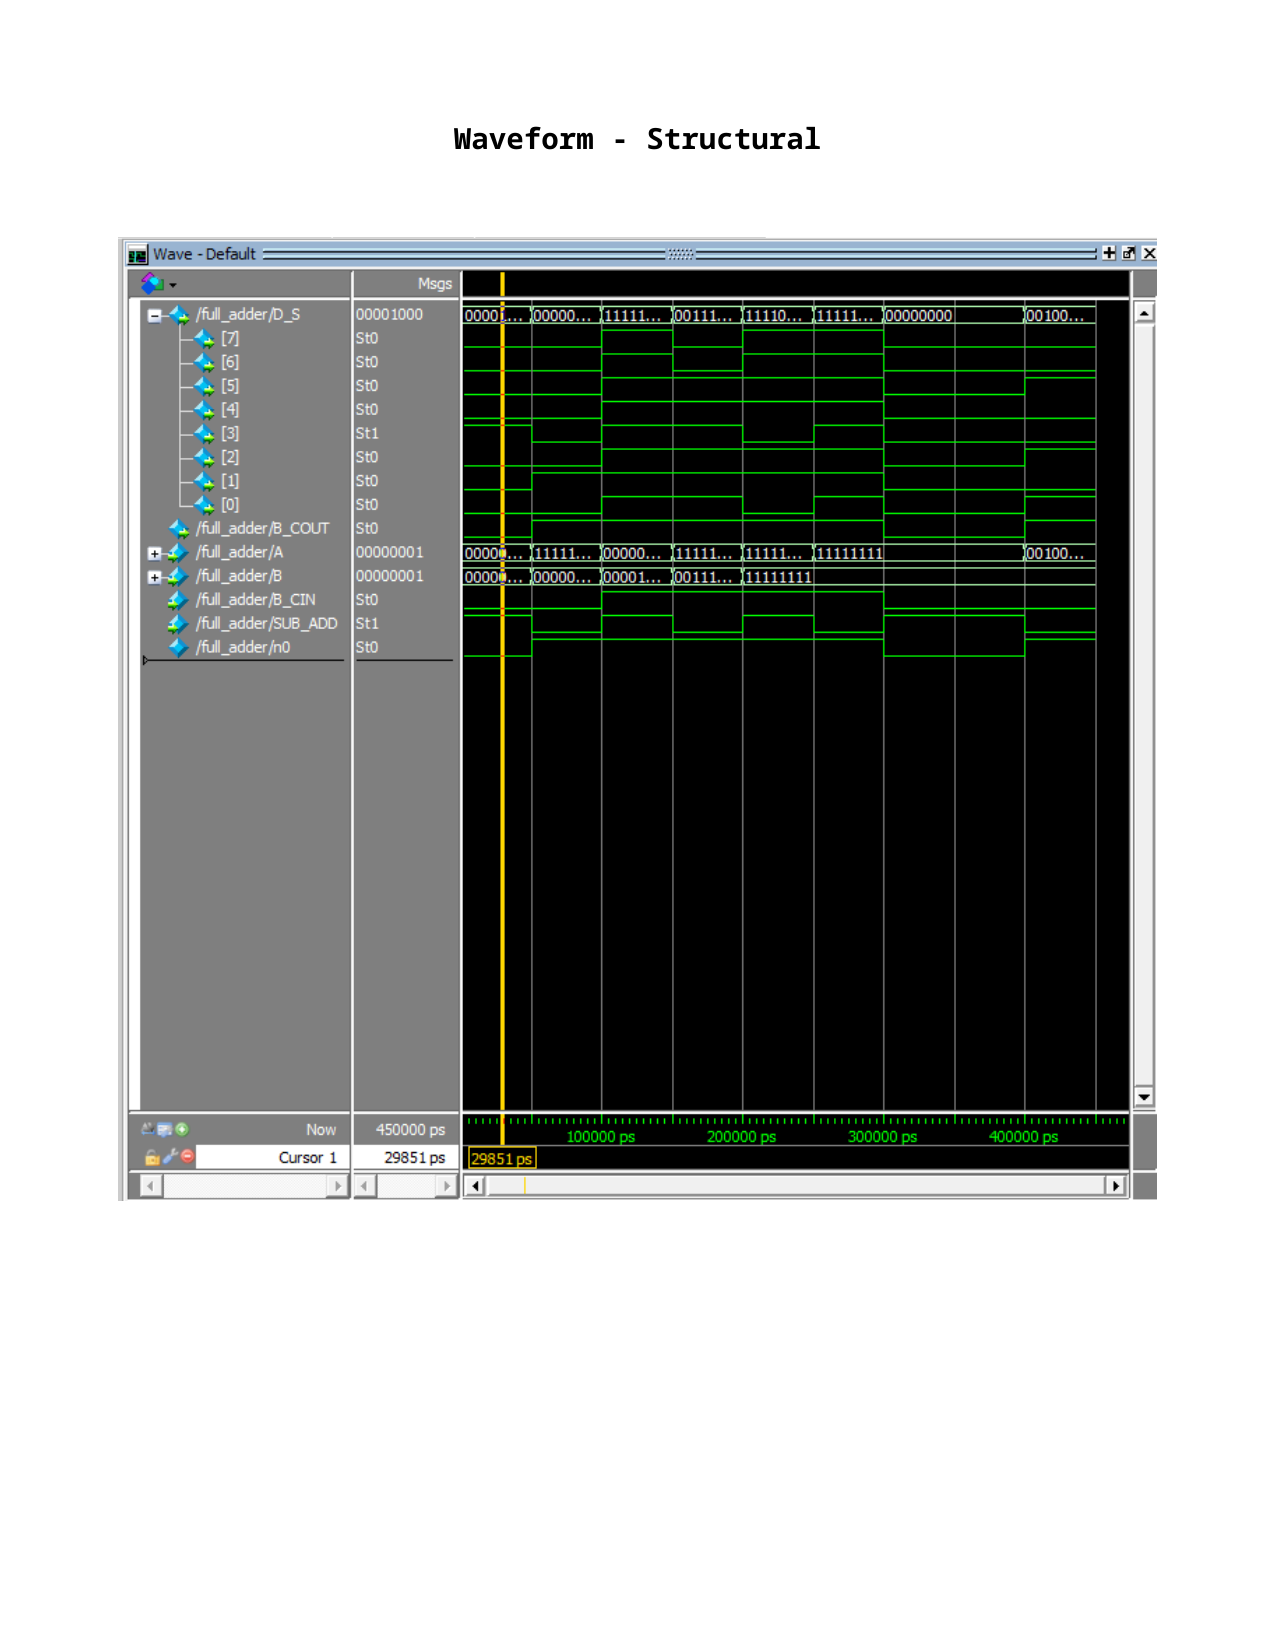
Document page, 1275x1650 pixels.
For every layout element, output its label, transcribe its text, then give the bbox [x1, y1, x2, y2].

text Waveform - Structural [118, 118, 1157, 158]
picture [118, 237, 1157, 1201]
